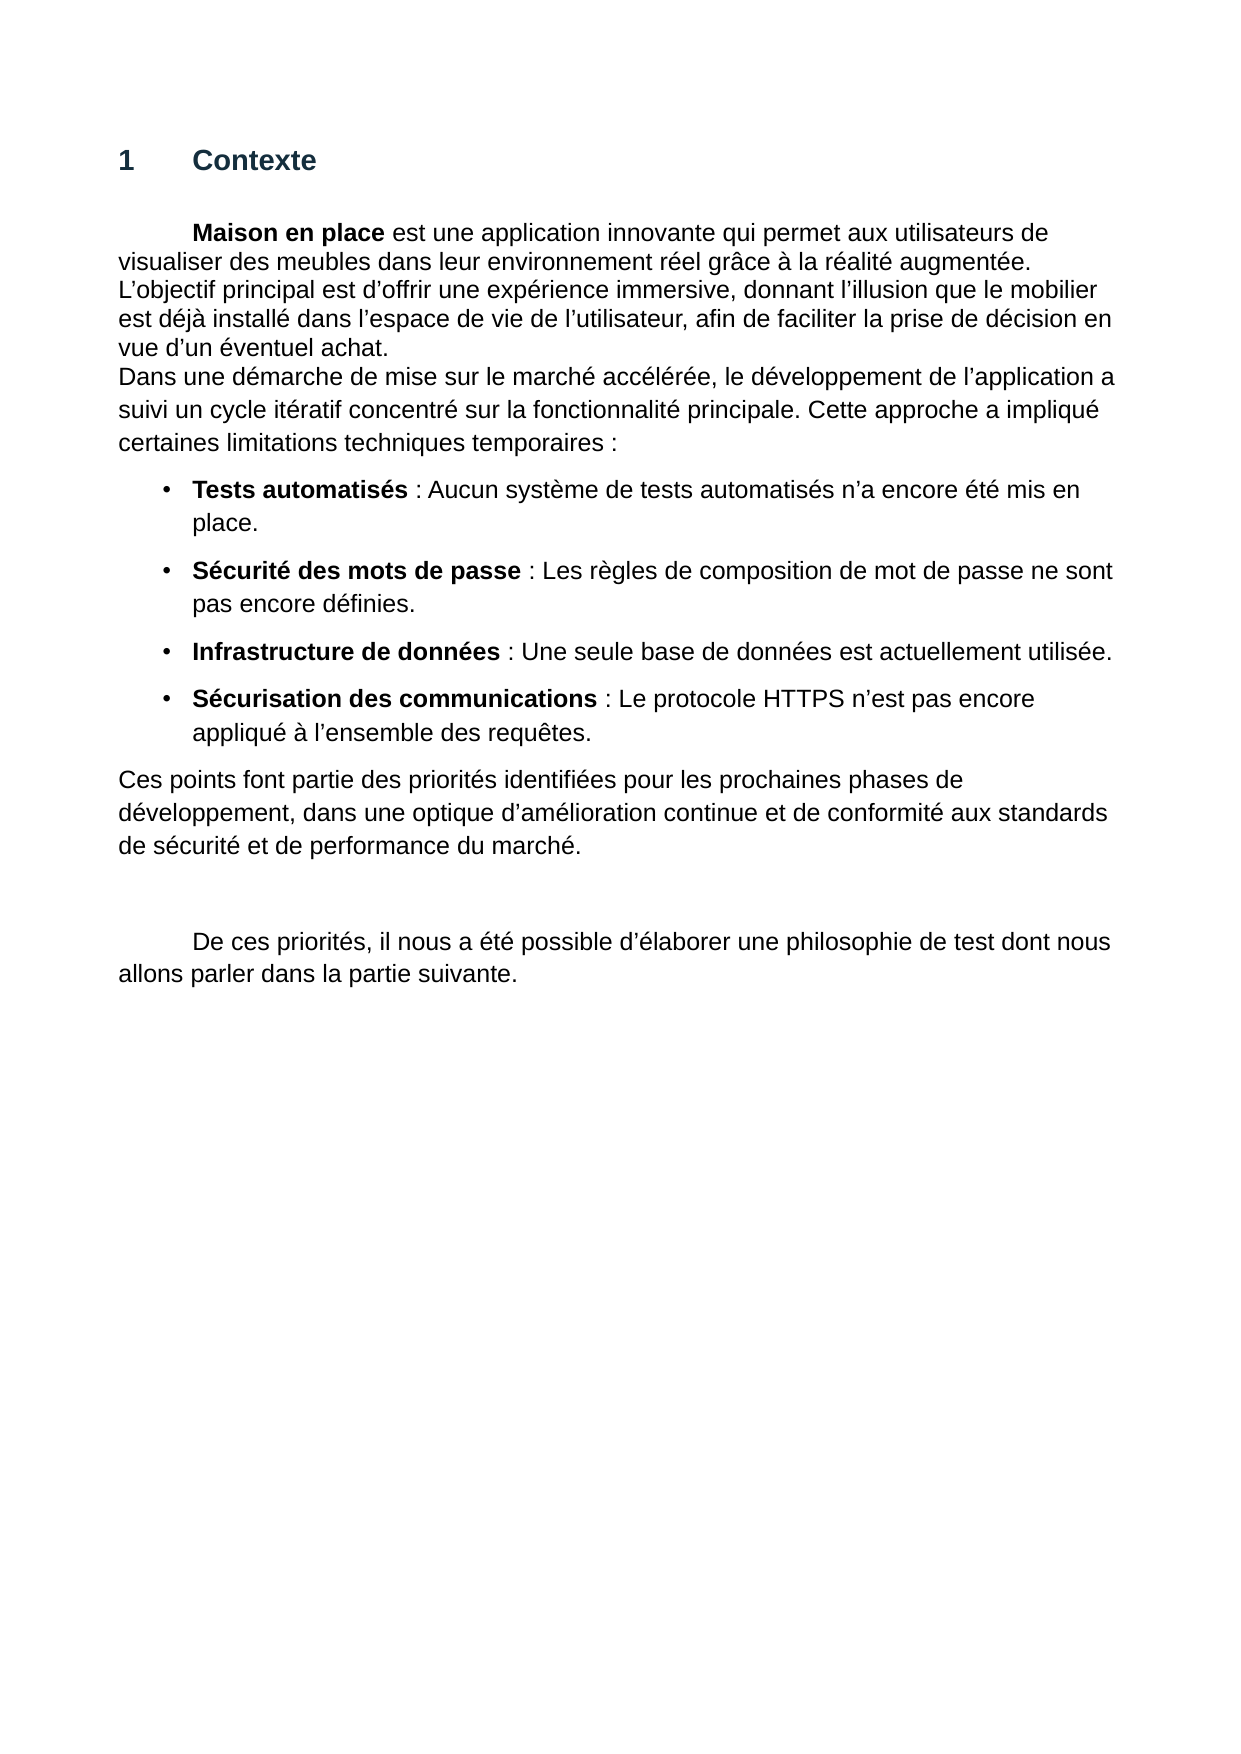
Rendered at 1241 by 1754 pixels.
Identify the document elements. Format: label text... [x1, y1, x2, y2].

list Sécurité des mots de passe : Les règles de composition de mot de passe ne sont pas encore définies. [162, 556, 1122, 618]
text Maison en place est une application innovante qui permet aux utilisateurs de visualiser des meubles dans leur environnement réel grâce à la réalité augmentée. L’objectif principal est d’offrir une expérience immersive, donnant l’illusion que le mobilier est déjà installé dans l’espace de vie de l’utilisateur, afin de faciliter la prise de décision en vue d’un éventuel achat. [118, 218, 1122, 362]
list Sécurisation des communications : Le protocole HTTPS n’est pas encore appliqué à l’ensemble des requêtes. [162, 684, 1122, 746]
text Ces points font partie des priorités identifiées pour les prochaines phases de développement, dans une optique d’amélioration continue et de conformité aux standards de sécurité et de performance du marché. [118, 765, 1122, 860]
subtitle Contexte [118, 143, 1122, 177]
list Tests automatisés : Aucun système de tests automatisés n’a encore été mis en place. [162, 475, 1122, 537]
list Infrastructure de données : Une seule base de données est actuellement utilisée. [162, 637, 1122, 666]
text Dans une démarche de mise sur le marché accélérée, le développement de l’application a suivi un cycle itératif concentré sur la fonctionnalité principale. Cette approche a impliqué certaines limitations techniques temporaires : [118, 362, 1122, 456]
text De ces priorités, il nous a été possible d’élaborer une philosophie de test dont nous allons parler dans la partie suivante. [118, 926, 1122, 988]
